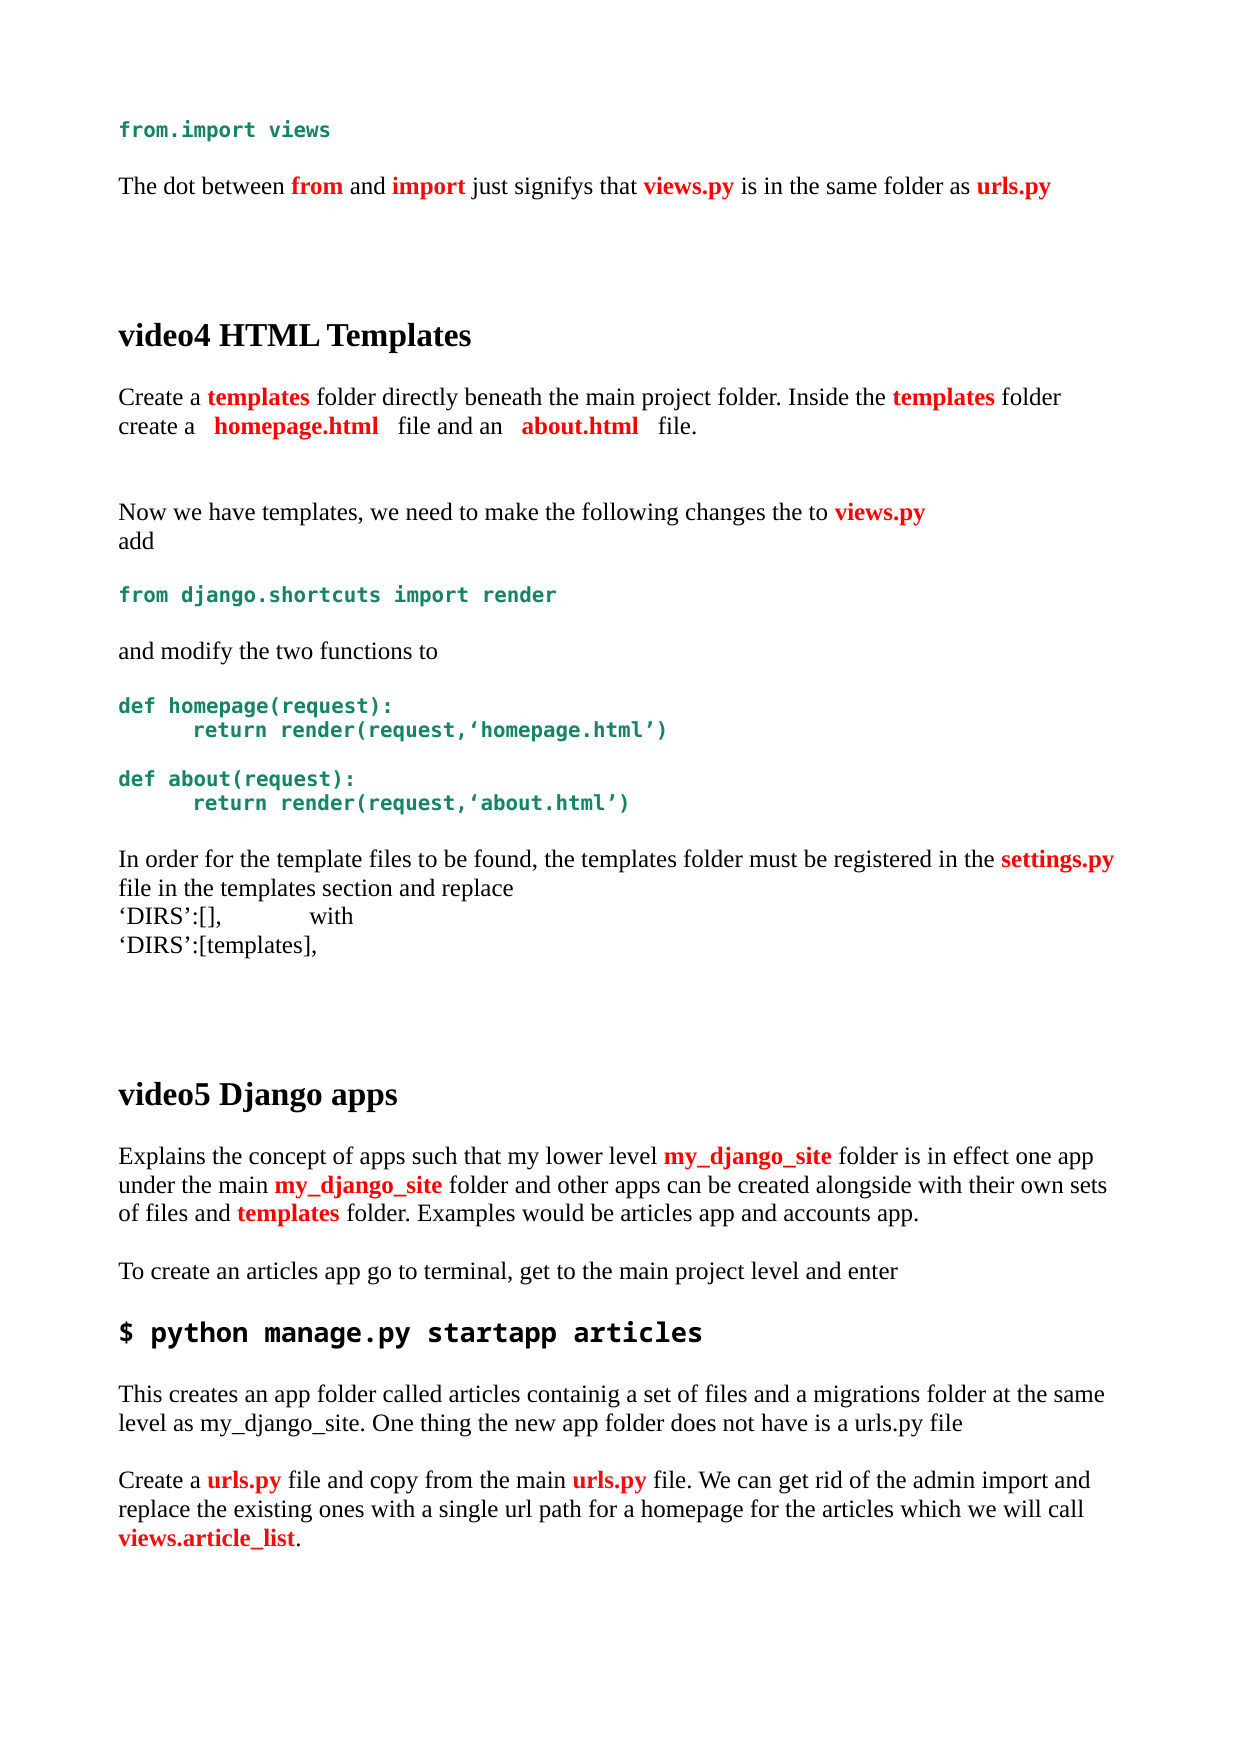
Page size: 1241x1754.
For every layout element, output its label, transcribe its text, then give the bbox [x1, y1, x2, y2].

text $ python manage.py startapp articles [118, 1313, 1122, 1350]
text return render(request,‘about.html’) [118, 791, 1122, 815]
text In order for the template files to be found, the templates folder must be registered in the settings.py file in the templates section and replace [118, 844, 1122, 901]
text Create a urls.py file and copy from the main urls.py file. We can get rid of the admin import and replace the existing ones with a single url path for a homepage for the articles which we will call views.article_list. [118, 1465, 1122, 1552]
text Create a templates folder directly beneath the main project folder. Inside the templates folder create a homepage.html file and an about.html file. [118, 382, 1122, 439]
text Explains the concept of apps such that my lower level my_django_site folder is in effect one app under the main my_django_site folder and other apps can be created alongside with their own sets of files and templates folder. Examples would be articles app and accounts app. [118, 1141, 1122, 1227]
text This creates an app folder called articles containig a set of files and a migrations folder at the same level as my_django_site. One thing the new app folder does not have is a urls.py file [118, 1379, 1122, 1437]
text The dot between from and import just signifys that views.py is in the same folder as urls.py [118, 171, 1122, 200]
text video4 HTML Templates [118, 315, 1122, 353]
text return render(request,‘homepage.html’) [118, 718, 1122, 742]
text from django.shortcuts import render [118, 583, 1122, 607]
text def about(request): [118, 767, 1122, 791]
text To create an articles app go to terminal, get to the main project level and enter [118, 1256, 1122, 1285]
text video5 Django apps [118, 1074, 1122, 1112]
text and modify the two functions to [118, 636, 1122, 665]
text ‘DIRS’:[templates], [118, 930, 1122, 959]
text add [118, 526, 1122, 554]
text from.import views [118, 118, 1122, 142]
text ‘DIRS’:[], with [118, 901, 1122, 930]
text def homepage(request): [118, 694, 1122, 718]
text Now we have templates, we need to make the following changes the to views.py [118, 497, 1122, 526]
